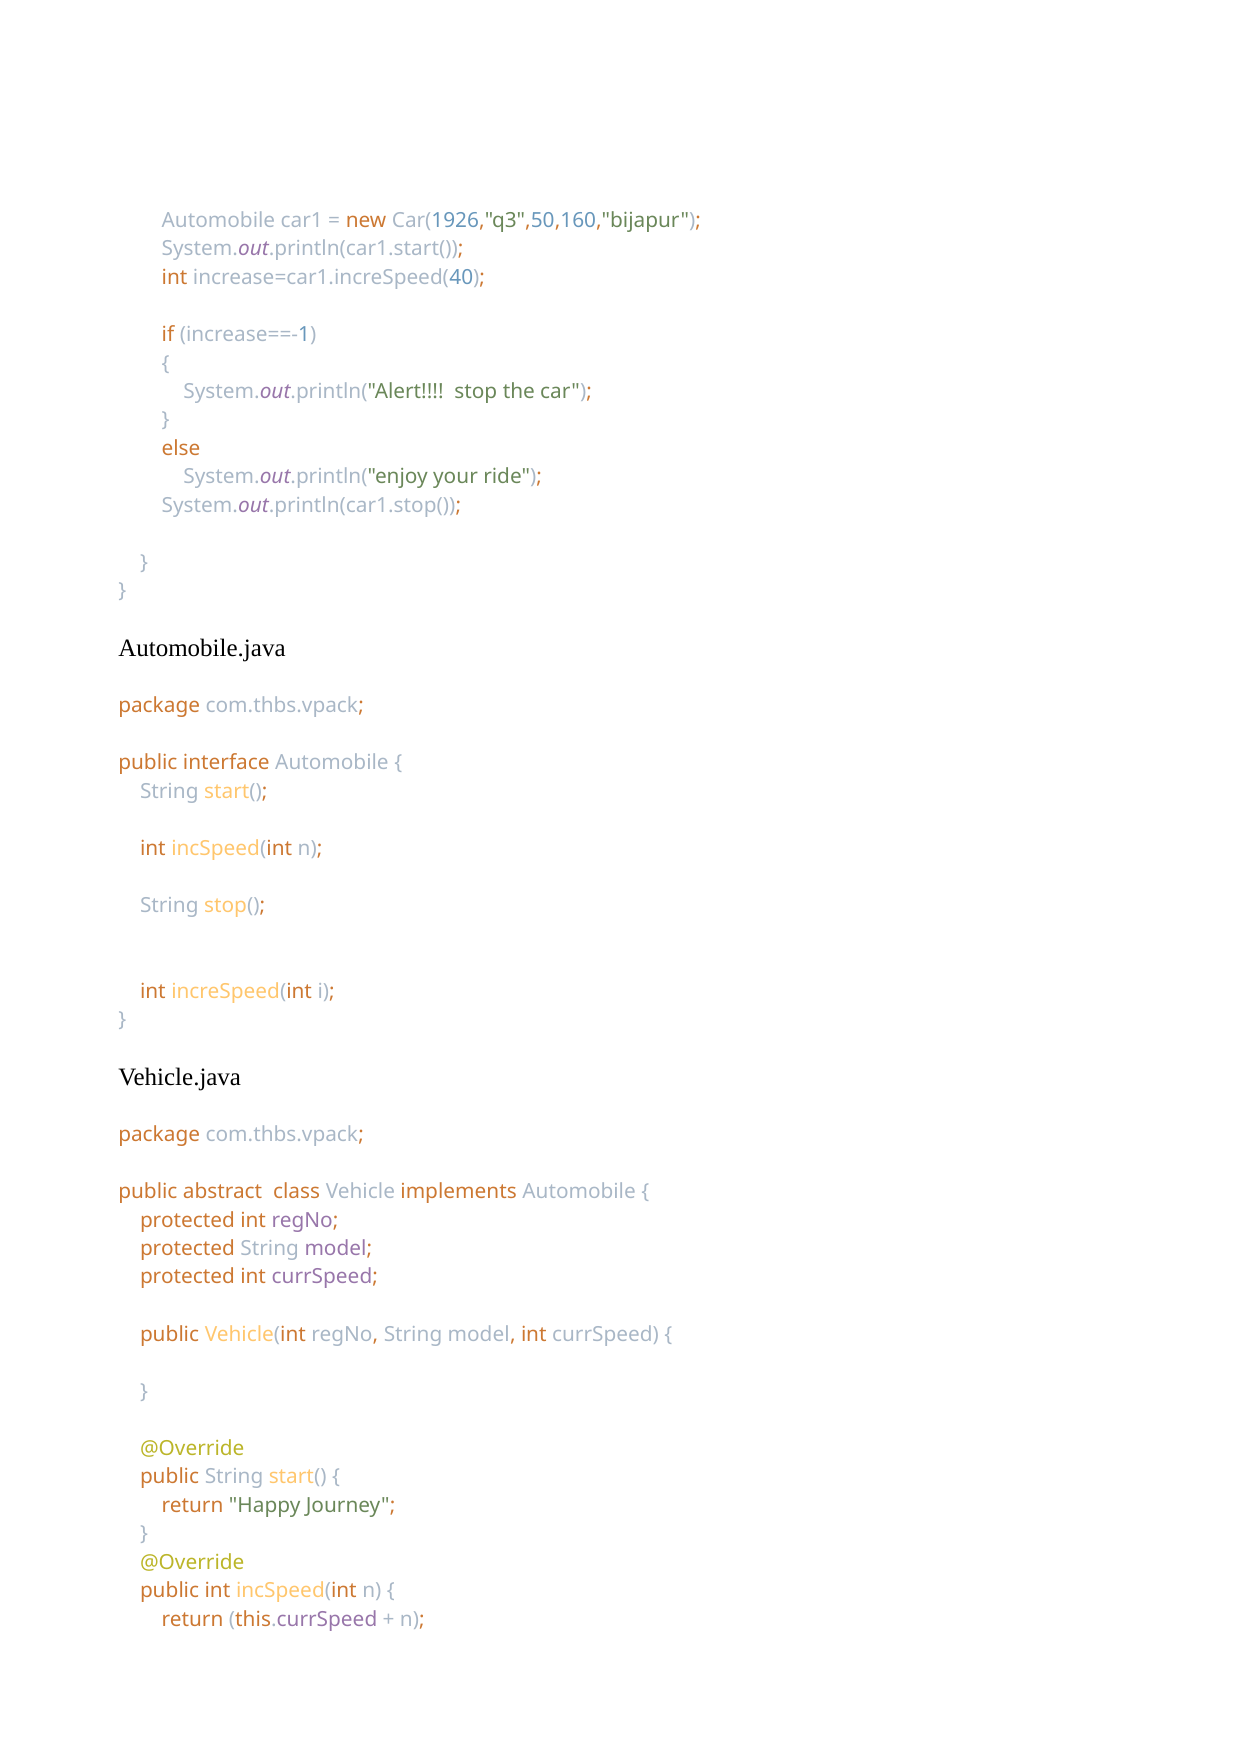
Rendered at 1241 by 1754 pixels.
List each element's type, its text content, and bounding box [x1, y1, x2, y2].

text Automobile car1 = new Car(1926,"q3",50,160,"bijapur"); System.out.println(car1.start()); int increase=car1.increSpeed(40); if (increase==-1) { System.out.println("Alert!!!! stop the car"); } else System.out.println("enjoy your ride"); System.out.println(car1.stop()); } } Automobile.java [118, 205, 1122, 661]
text package com.thbs.vpack; public abstract class Vehicle implements Automobile { protected int regNo; protected String model; protected int currSpeed; public Vehicle(int regNo, String model, int currSpeed) { } @Override public String start() { return "Happy Journey"; } @Override public int incSpeed(int n) { return (this.currSpeed + n); [118, 1119, 1122, 1632]
text Vehicle.java [118, 1062, 1122, 1090]
text package com.thbs.vpack; public interface Automobile { String start(); int incSpeed(int n); String stop(); int increSpeed(int i); } [118, 690, 1122, 1062]
